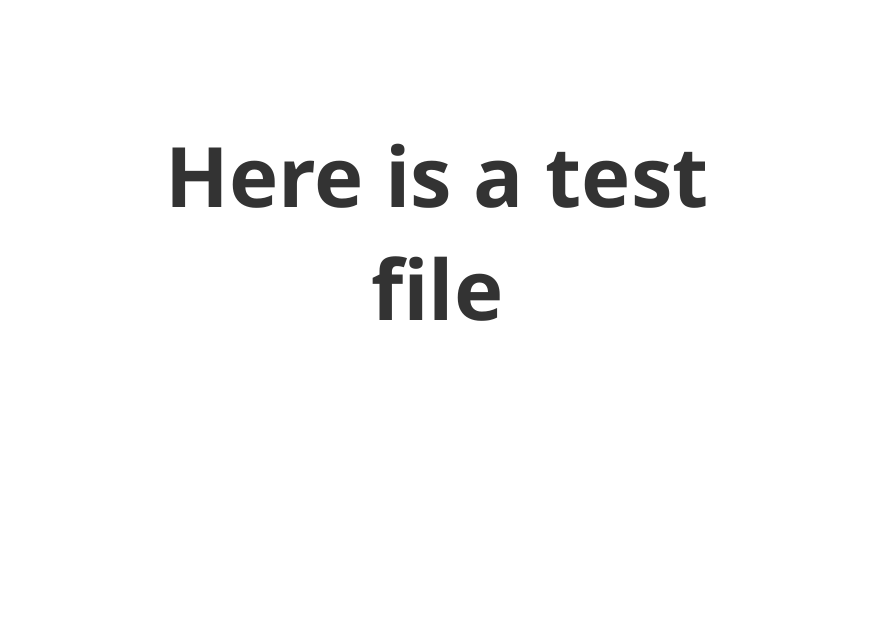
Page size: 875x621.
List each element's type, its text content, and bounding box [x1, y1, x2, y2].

subtitle Here is a test file [118, 118, 756, 345]
